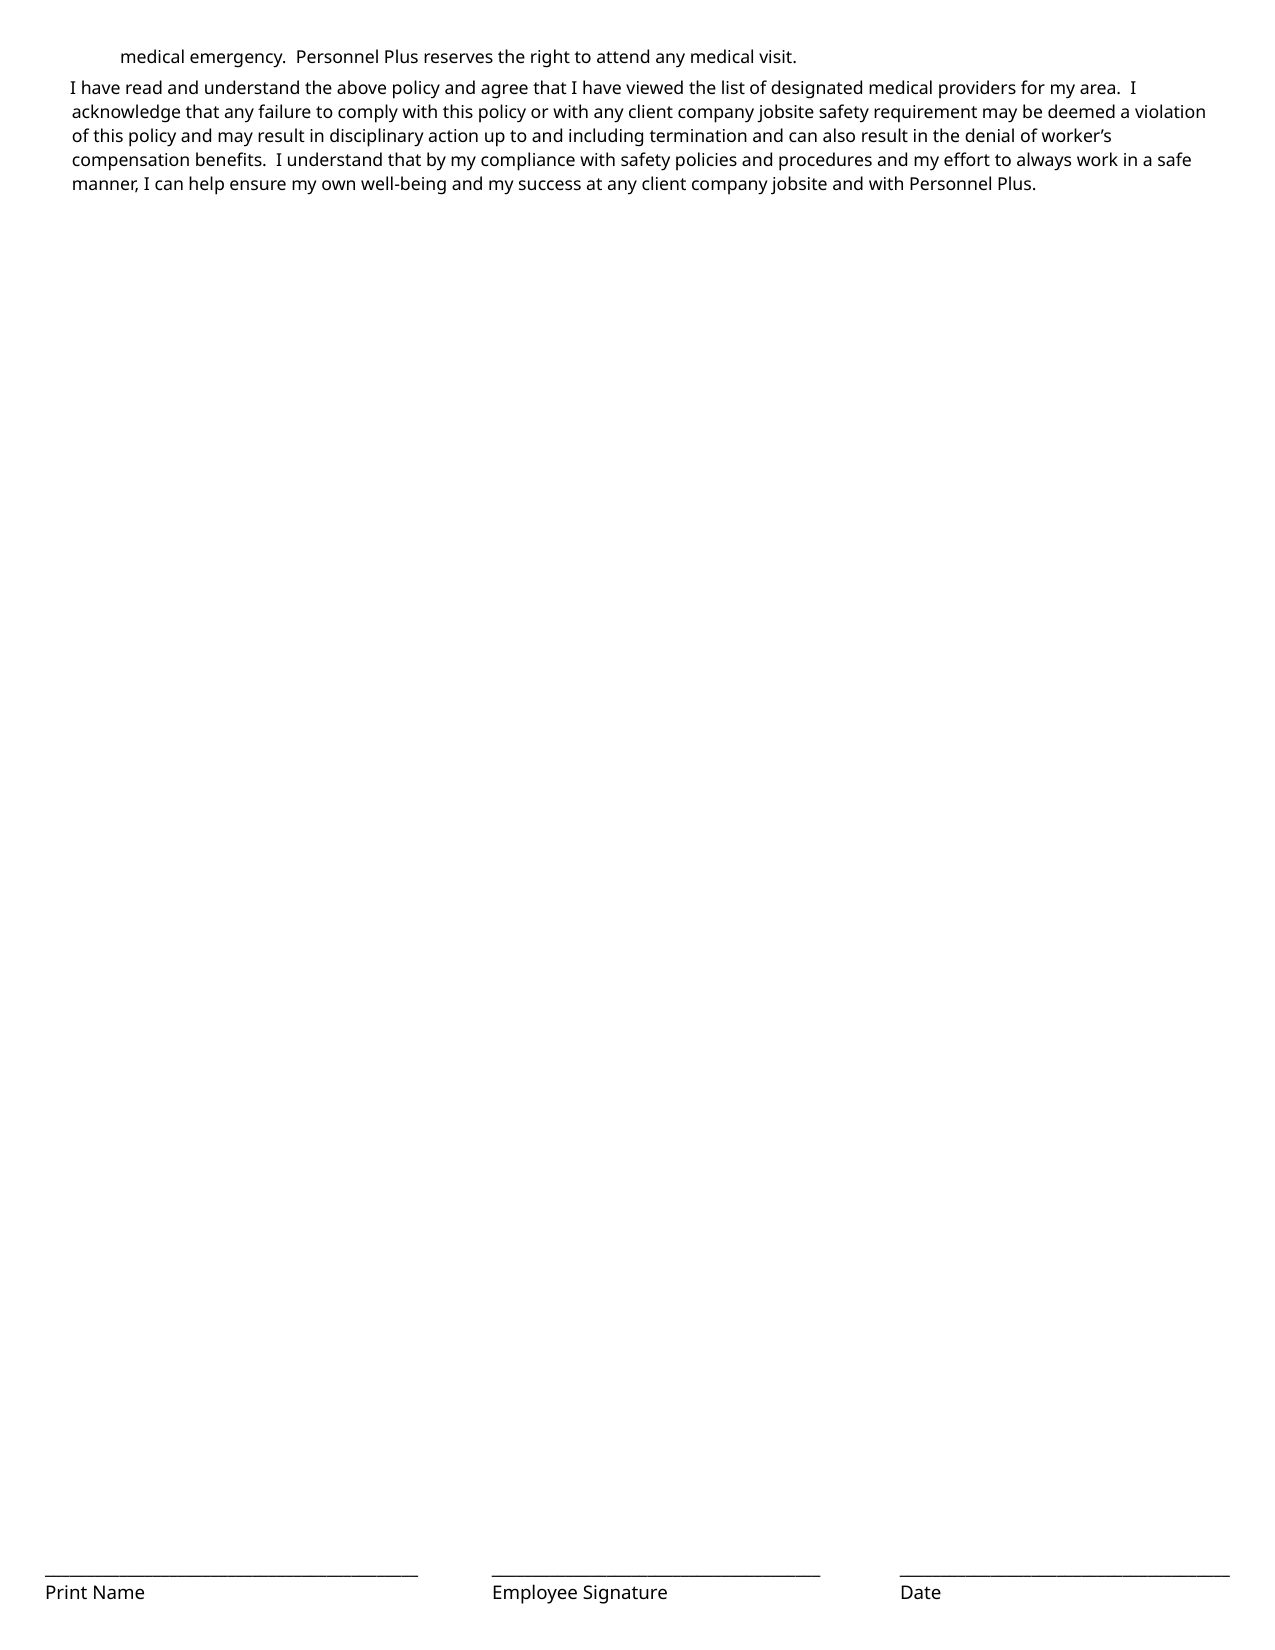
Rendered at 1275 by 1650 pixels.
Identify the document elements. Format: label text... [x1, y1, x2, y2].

list medical emergency. Personnel Plus reserves the right to attend any medical visit. [82, 45, 1230, 69]
text I have read and understand the above policy and agree that I have viewed the list of designated medical providers for my area. I acknowledge that any failure to comply with this policy or with any client company jobsite safety requirement may be deemed a violation of this policy and may result in disciplinary action up to and including termination and can also result in the denial of worker’s compensation benefits. I understand that by my compliance with safety policies and procedures and my effort to always work in a safe manner, I can help ensure my own well-being and my success at any client company jobsite and with Personnel Plus. [70, 75, 1214, 196]
